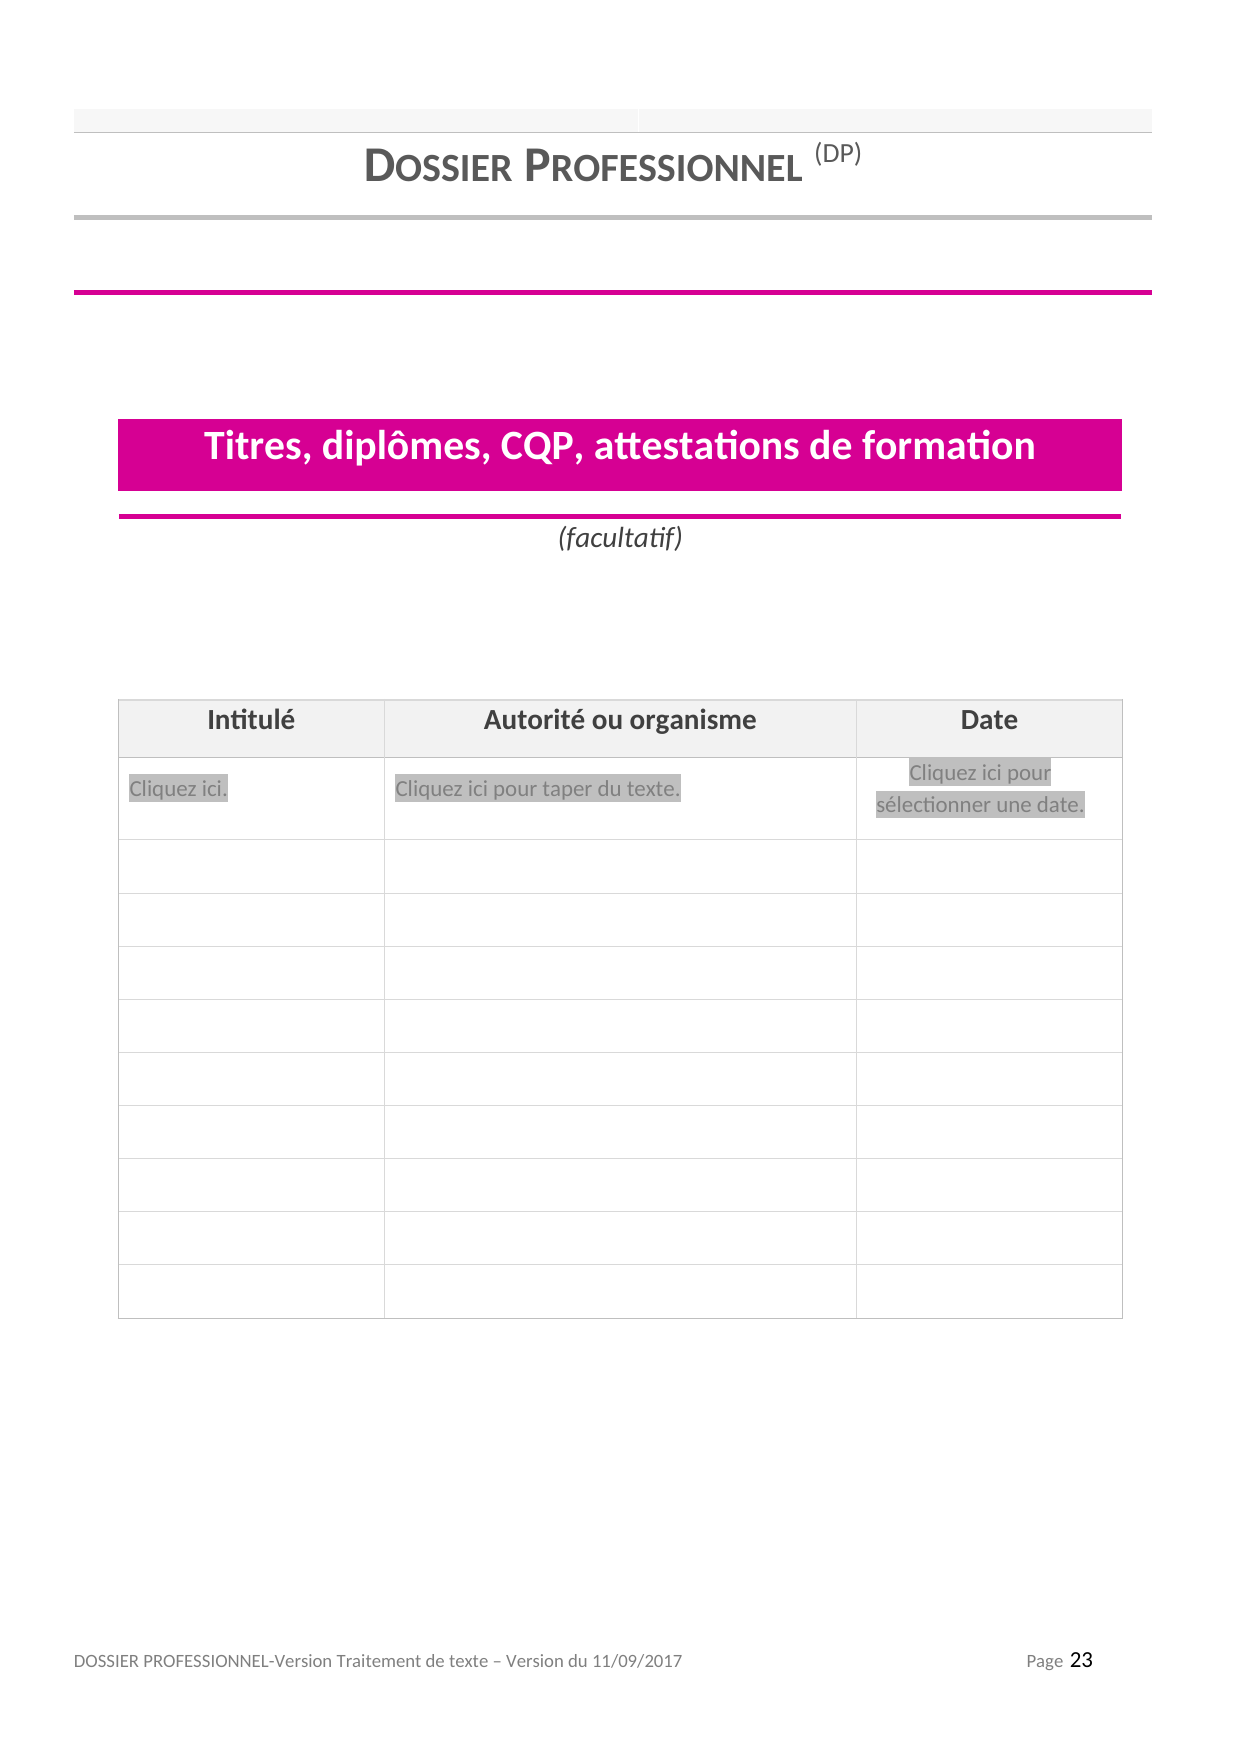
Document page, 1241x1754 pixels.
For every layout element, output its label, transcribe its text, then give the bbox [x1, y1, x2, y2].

table_cell [385, 1000, 856, 1052]
table_cell [385, 1053, 856, 1105]
table_cell [385, 1265, 856, 1317]
table_cell [385, 1159, 856, 1211]
table_cell [385, 1106, 856, 1158]
table_cell [857, 1053, 1122, 1105]
table_cell [119, 1265, 384, 1317]
table_cell [857, 1212, 1122, 1264]
table_cell Intitulé [119, 701, 384, 757]
table_cell [857, 1106, 1122, 1158]
table_cell [857, 947, 1122, 999]
table_header Titres, diplômes, CQP, attestations de formation [118, 419, 1122, 491]
table_cell Autorité ou organisme [385, 701, 856, 757]
table_cell [857, 1000, 1122, 1052]
table_cell [857, 1265, 1122, 1317]
table_cell Cliquez ici. [119, 758, 384, 839]
table_cell Cliquez ici pour sélectionner une date. [857, 758, 1122, 839]
table_cell [857, 840, 1122, 892]
table_cell Date [857, 701, 1122, 757]
table_cell [385, 894, 856, 946]
table_cell [385, 840, 856, 892]
table_cell (facultatif) [118, 514, 1122, 699]
table_cell [119, 1053, 384, 1105]
table_cell [119, 894, 384, 946]
table_cell [385, 1212, 856, 1264]
table_cell [119, 1159, 384, 1211]
table_cell [119, 947, 384, 999]
table_cell Cliquez ici pour taper du texte. [385, 758, 856, 839]
table_cell [385, 947, 856, 999]
table_cell [119, 840, 384, 892]
table_cell [857, 894, 1122, 946]
table_cell [119, 1106, 384, 1158]
table_cell [857, 1159, 1122, 1211]
table_cell [119, 1212, 384, 1264]
table_cell [118, 491, 1122, 514]
table_cell [119, 1000, 384, 1052]
